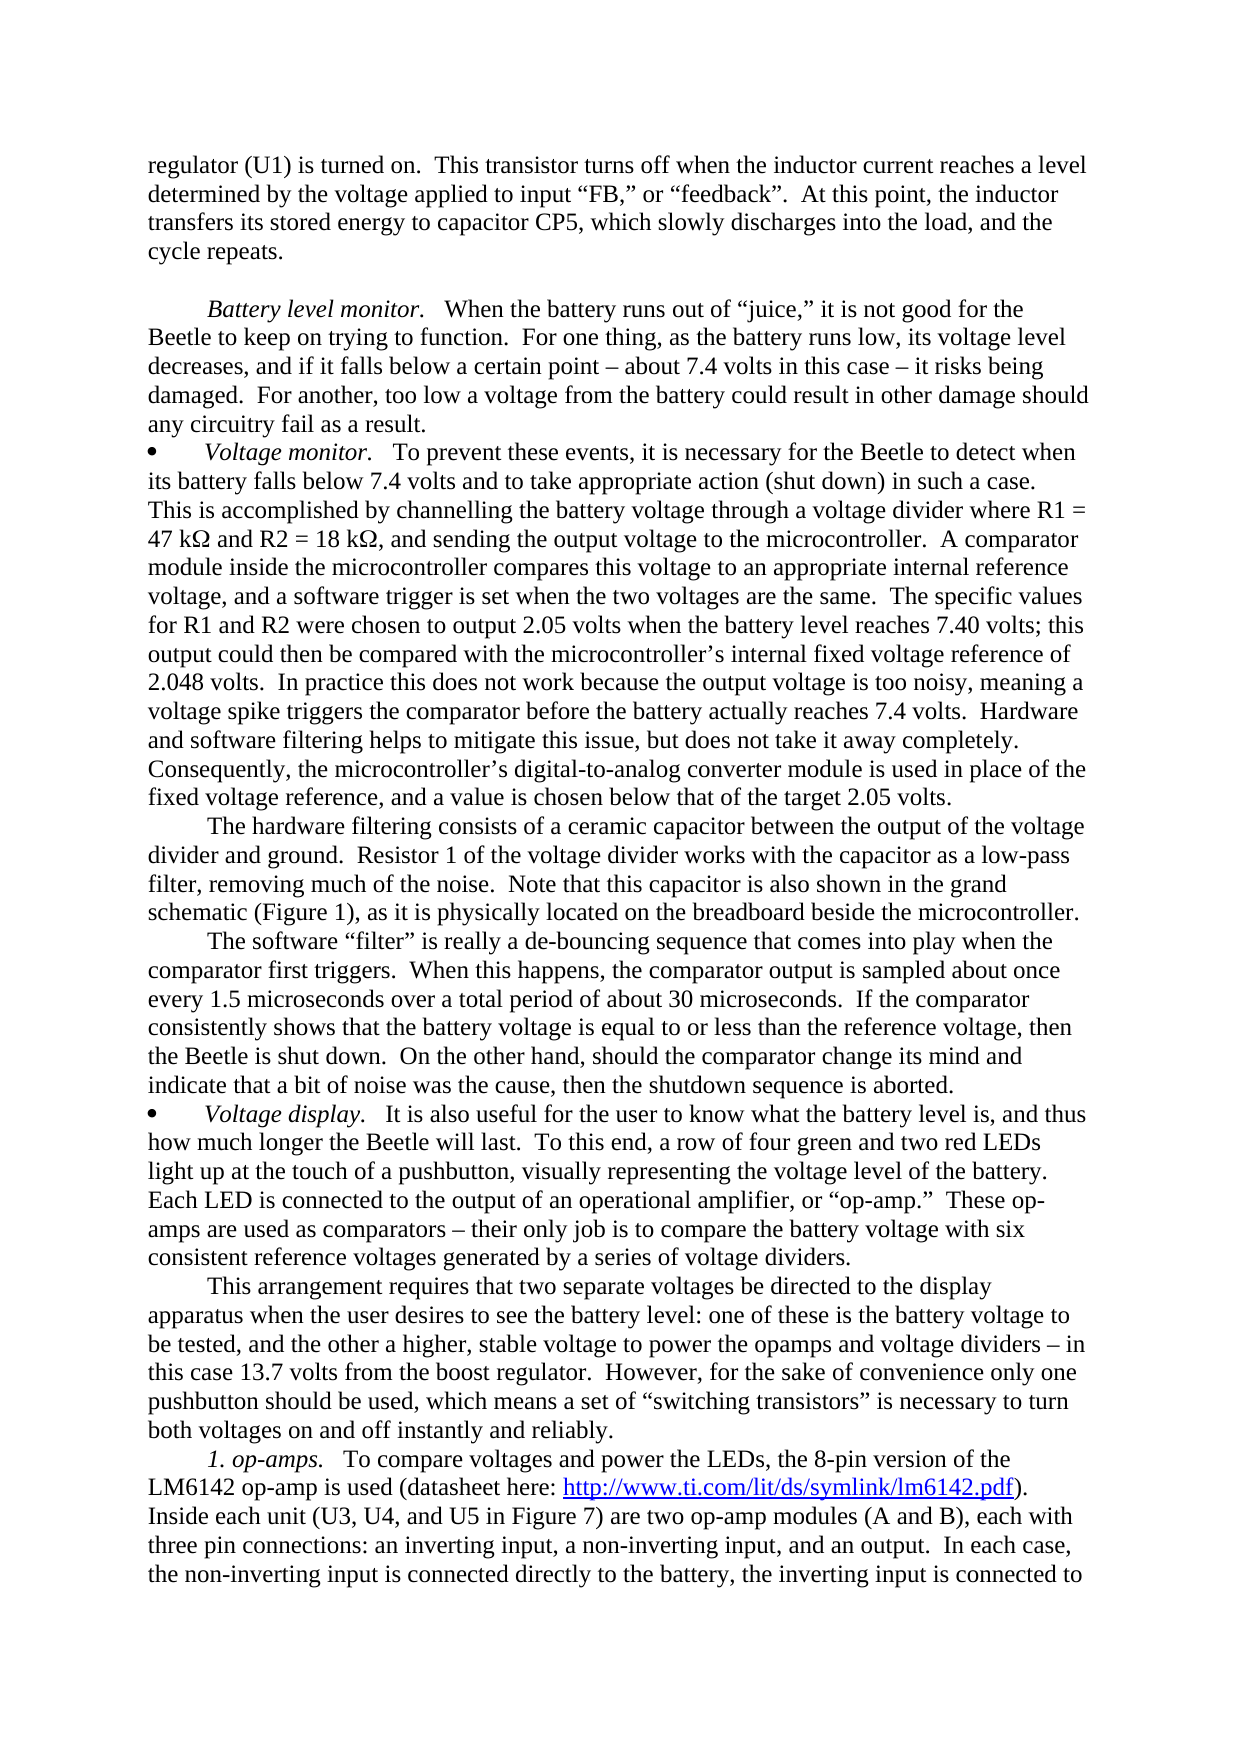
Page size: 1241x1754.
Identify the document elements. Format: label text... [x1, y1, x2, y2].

text The hardware filtering consists of a ceramic capacitor between the output of the voltage divider and ground. Resistor 1 of the voltage divider works with the capacitor as a low-pass filter, removing much of the noise. Note that this capacitor is also shown in the grand schematic (Figure 1), as it is physically located on the breadboard beside the microcontroller. [148, 811, 1092, 926]
text The software “filter” is really a de-bouncing sequence that comes into play when the comparator first triggers. When this happens, the comparator output is sampled about once every 1.5 microseconds over a total period of about 30 microseconds. If the comparator consistently shows that the battery voltage is equal to or less than the reference voltage, then the Beetle is shut down. On the other hand, should the comparator change its mind and indicate that a bit of noise was the cause, then the shutdown sequence is aborted. [148, 926, 1092, 1099]
list Voltage monitor. To prevent these events, it is necessary for the Beetle to detect when its battery falls below 7.4 volts and to take appropriate action (shut down) in such a case. This is accomplished by channelling the battery voltage through a voltage divider where R1 = 47 k and R2 = 18 k, and sending the output voltage to the microcontroller. A comparator module inside the microcontroller compares this voltage to an appropriate internal reference voltage, and a software trigger is set when the two voltages are the same. The specific values for R1 and R2 were chosen to output 2.05 volts when the battery level reaches 7.40 volts; this output could then be compared with the microcontroller’s internal fixed voltage reference of 2.048 volts. In practice this does not work because the output voltage is too noisy, meaning a voltage spike triggers the comparator before the battery actually reaches 7.4 volts. Hardware and software filtering helps to mitigate this issue, but does not take it away completely. Consequently, the microcontroller’s digital-to-analog converter module is used in place of the fixed voltage reference, and a value is chosen below that of the target 2.05 volts. [148, 437, 1092, 811]
text Battery level monitor. When the battery runs out of “juice,” it is not good for the Beetle to keep on trying to function. For one thing, as the battery runs low, its voltage level decreases, and if it falls below a certain point – about 7.4 volts in this case – it risks being damaged. For another, too low a voltage from the battery could result in other damage should any circuitry fail as a result. [148, 294, 1092, 437]
text This arrangement requires that two separate voltages be directed to the display apparatus when the user desires to see the battery level: one of these is the battery voltage to be tested, and the other a higher, stable voltage to power the opamps and voltage dividers – in this case 13.7 volts from the boost regulator. However, for the sake of convenience only one pushbutton should be used, which means a set of “switching transistors” is necessary to turn both voltages on and off instantly and reliably. [148, 1271, 1092, 1444]
text 1. op-amps. To compare voltages and power the LEDs, the 8-pin version of the LM6142 op-amp is used (datasheet here: http://www.ti.com/lit/ds/symlink/lm6142.pdf). Inside each unit (U3, U4, and U5 in Figure 7) are two op-amp modules (A and B), each with three pin connections: an inverting input, a non-inverting input, and an output. In each case, the non-inverting input is connected directly to the battery, the inverting input is connected to [148, 1444, 1092, 1587]
text regulator (U1) is turned on. This transistor turns off when the inductor current reaches a level determined by the voltage applied to input “FB,” or “feedback”. At this point, the inductor transfers its stored energy to capacitor CP5, which slowly discharges into the load, and the cycle repeats. [148, 150, 1092, 265]
list Voltage display. It is also useful for the user to know what the battery level is, and thus how much longer the Beetle will last. To this end, a row of four green and two red LEDs light up at the touch of a pushbutton, visually representing the voltage level of the battery. Each LED is connected to the output of an operational amplifier, or “op-amp.” These op-amps are used as comparators – their only job is to compare the battery voltage with six consistent reference voltages generated by a series of voltage dividers. [148, 1099, 1092, 1271]
